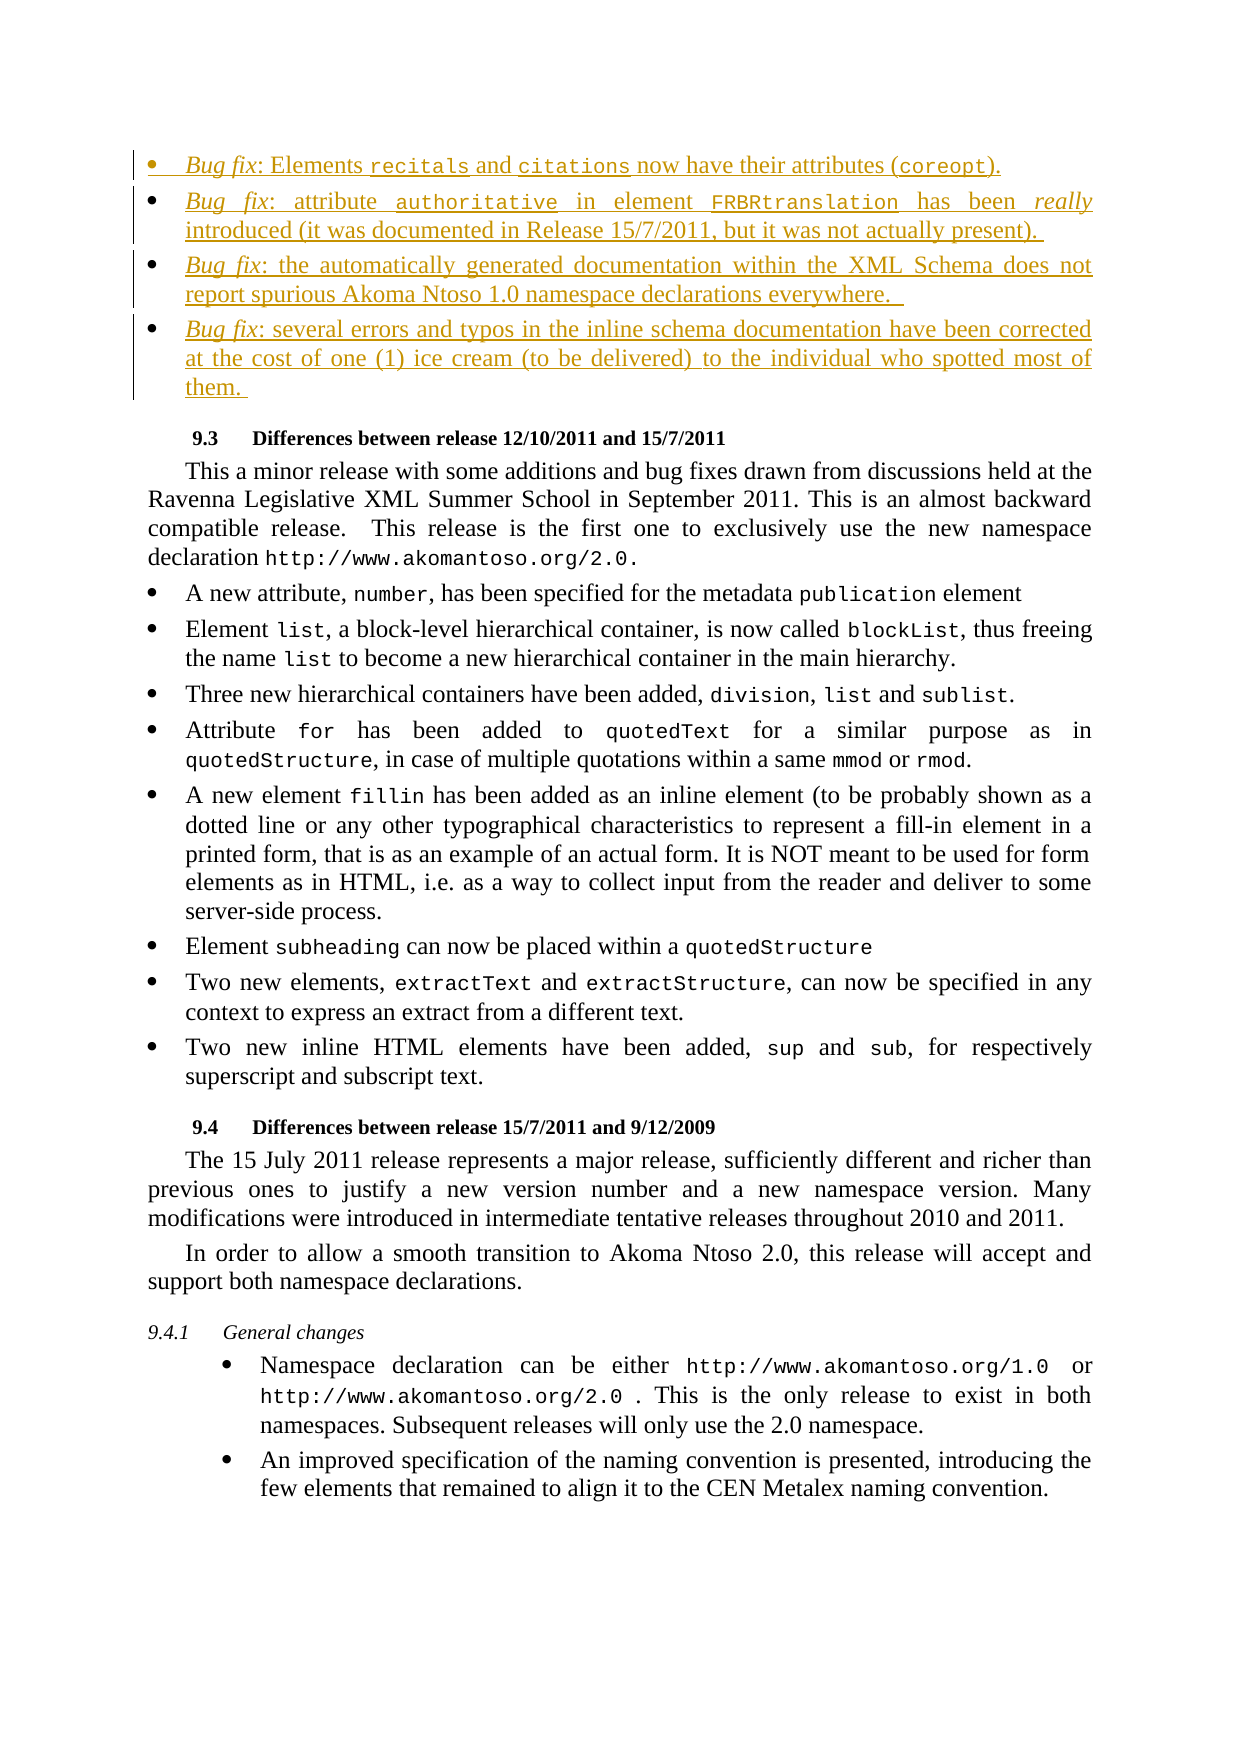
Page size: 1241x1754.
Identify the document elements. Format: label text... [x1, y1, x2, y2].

list Element list, a block-level hierarchical container, is now called blockList, thus freeing the name list to become a new hierarchical container in the main hierarchy. [148, 614, 1092, 673]
list Bug fix: Elements recitals and citations now have their attributes (coreopt). [148, 150, 1092, 179]
text The 15 July 2011 release represents a major release, sufficiently different and richer than previous ones to justify a new version number and a new namespace version. Many modifications were introduced in intermediate tentative releases throughout 2010 and 2011. [148, 1145, 1092, 1231]
text This a minor release with some additions and bug fixes drawn from discussions held at the Ravenna Legislative XML Summer School in September 2011. This is an almost backward compatible release. This release is the first one to exclusively use the new namespace declaration http://www.akomantoso.org/2.0. [148, 456, 1092, 572]
list Bug fix: the automatically generated documentation within the XML Schema does not report spurious Akoma Ntoso 1.0 namespace declarations everywhere. [148, 250, 1092, 308]
list Namespace declaration can be either http://www.akomantoso.org/1.0 or http://www.akomantoso.org/2.0 . This is the only release to exist in both namespaces. Subsequent releases will only use the 2.0 namespace. [222, 1351, 1092, 1438]
list Attribute for has been added to quotedText for a similar purpose as in quotedStructure, in case of multiple quotations within a same mmod or rmod. [148, 715, 1092, 774]
subtitle General changes [148, 1320, 1092, 1344]
list Two new inline HTML elements have been added, sup and sub, for respectively superscript and subscript text. [148, 1032, 1092, 1090]
list Bug fix: several errors and typos in the inline schema documentation have been corrected at the cost of one (1) ice cream (to be delivered) to the individual who spotted most of them. [148, 314, 1092, 400]
list Bug fix: attribute authoritative in element FRBRtranslation has been really introduced (it was documented in Release 15/7/2011, but it was not actually present). [148, 186, 1092, 244]
list Three new hierarchical containers have been added, division, list and sublist. [148, 679, 1092, 709]
list A new element fillin has been added as an inline element (to be probably shown as a dotted line or any other typographical characteristics to represent a fill-in element in a printed form, that is as an example of an actual form. It is NOT meant to be used for form elements as in HTML, i.e. as a way to collect input from the reader and deliver to some server-side process. [148, 780, 1092, 925]
text In order to allow a smooth transition to Akoma Ntoso 2.0, this release will accept and support both namespace declarations. [148, 1238, 1092, 1295]
list A new attribute, number, has been specified for the metadata publication element [148, 578, 1092, 607]
list Element subheading can now be placed within a quotedStructure [148, 931, 1092, 961]
list An improved specification of the naming convention is presented, introducing the few elements that remained to align it to the CEN Metalex naming convention. [222, 1445, 1092, 1502]
subtitle Differences between release 12/10/2011 and 15/7/2011 [192, 425, 1092, 449]
subtitle Differences between release 15/7/2011 and 9/12/2009 [192, 1115, 1092, 1139]
list Two new elements, extractText and extractStructure, can now be specified in any context to express an extract from a different text. [148, 967, 1092, 1025]
